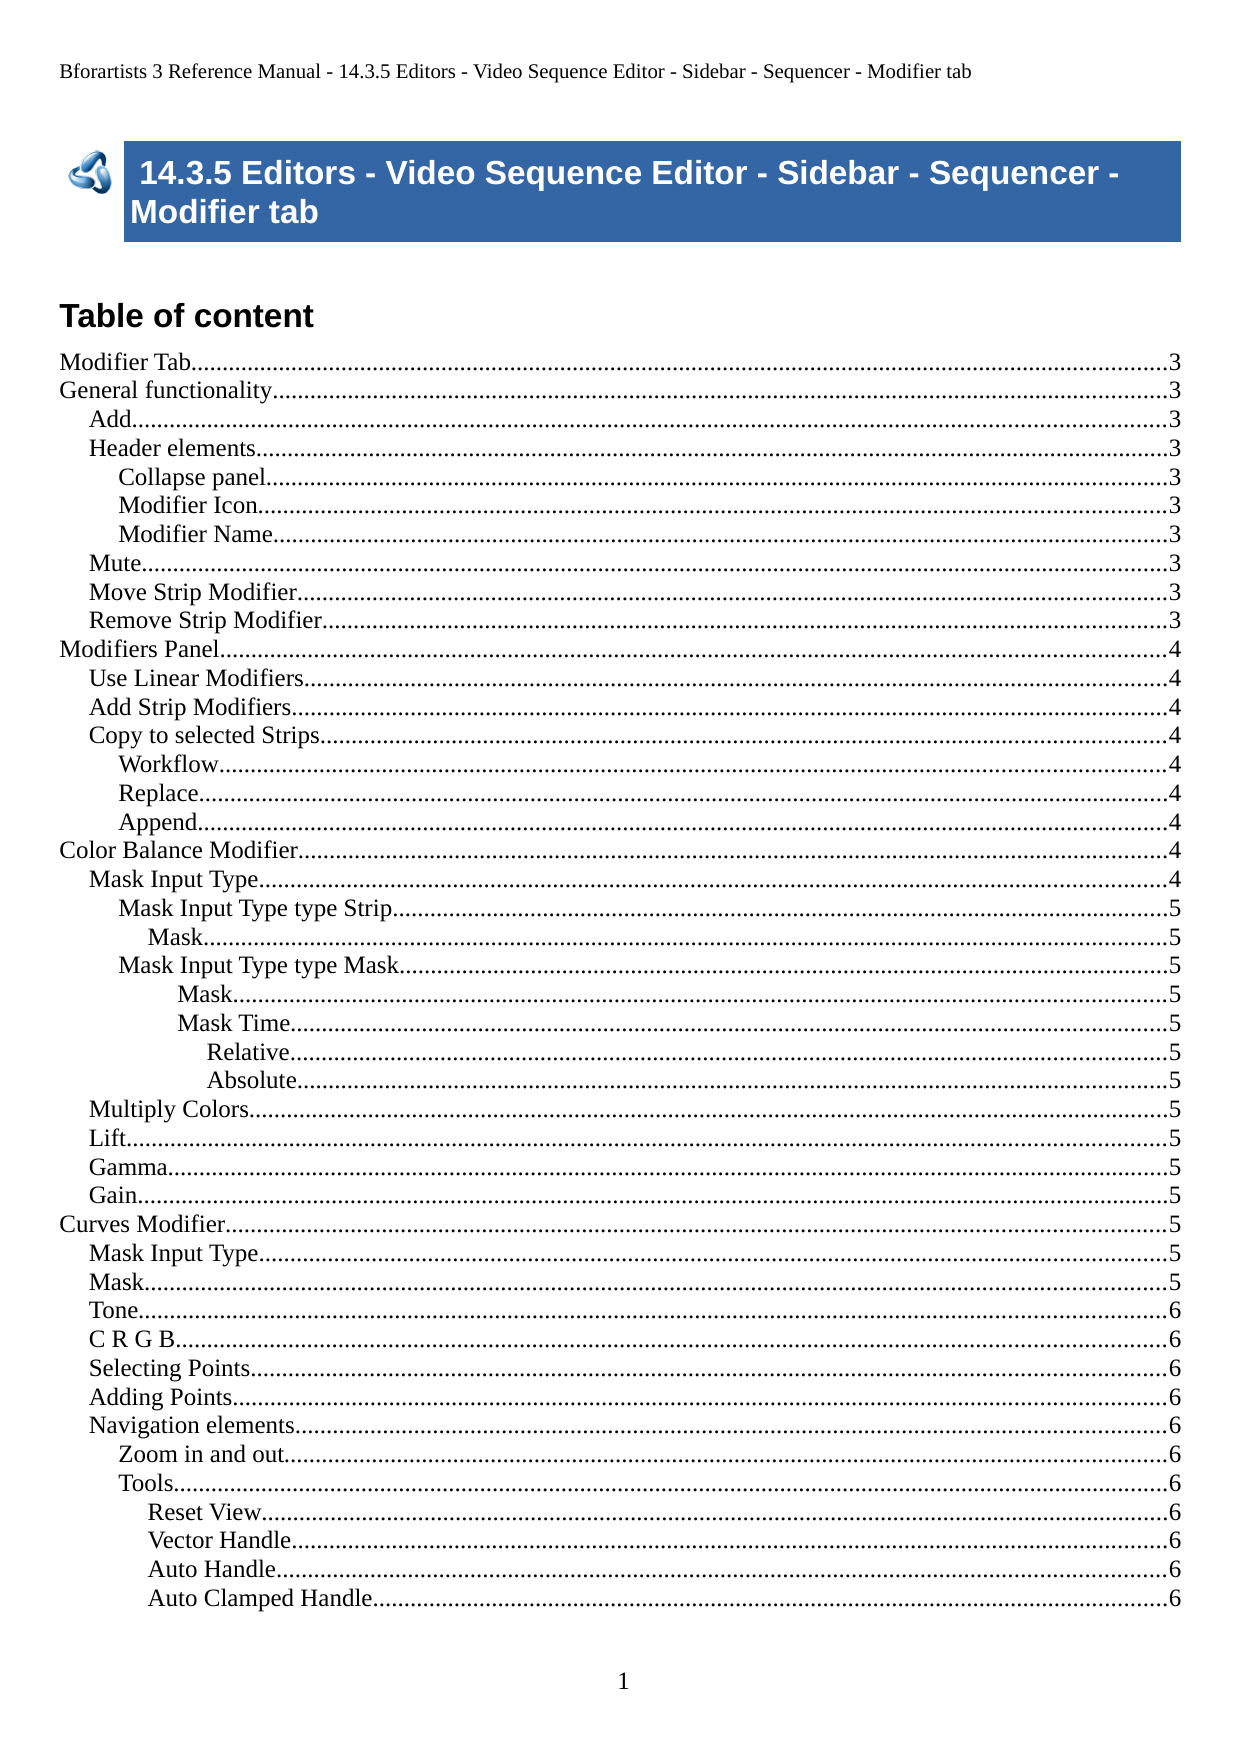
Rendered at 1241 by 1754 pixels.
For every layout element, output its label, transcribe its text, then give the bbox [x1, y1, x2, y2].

text Mask 5 [147, 922, 1181, 950]
text Modifier Icon 3 [118, 490, 1181, 519]
text Auto Handle 6 [147, 1554, 1181, 1583]
text Mask 5 [88, 1267, 1181, 1295]
text Multiply Colors 5 [88, 1094, 1181, 1123]
text Mask Input Type type Mask 5 [118, 950, 1181, 979]
text Auto Clamped Handle 6 [147, 1583, 1181, 1612]
text General functionality 3 [59, 375, 1181, 404]
text Replace 4 [118, 778, 1181, 807]
text Mask Time 5 [177, 1008, 1181, 1037]
text Mask 5 [177, 979, 1181, 1008]
text Relative 5 [206, 1037, 1181, 1065]
table_header 14.3.5 Editors - Video Sequence Editor - Sidebar - Sequencer - Modifier tab [124, 141, 1181, 242]
text Collapse panel 3 [118, 462, 1181, 490]
text Tools 6 [118, 1468, 1181, 1497]
text Mask Input Type type Strip 5 [118, 893, 1181, 922]
subtitle Table of content [59, 296, 1181, 334]
text Add Strip Modifiers 4 [88, 692, 1181, 720]
text Mask Input Type 5 [88, 1238, 1181, 1267]
text Modifier Name 3 [118, 519, 1181, 548]
picture [65, 147, 114, 197]
text Zoom in and out 6 [118, 1439, 1181, 1468]
text Add 3 [88, 404, 1181, 433]
text Modifiers Panel 4 [59, 634, 1181, 663]
text Color Balance Modifier 4 [59, 835, 1181, 864]
text Absolute 5 [206, 1065, 1181, 1094]
text Modifier Tab 3 [59, 347, 1181, 375]
text Move Strip Modifier 3 [88, 577, 1181, 605]
text Adding Points 6 [88, 1382, 1181, 1410]
text Copy to selected Strips 4 [88, 720, 1181, 749]
text Remove Strip Modifier 3 [88, 605, 1181, 634]
text Navigation elements 6 [88, 1410, 1181, 1439]
text Reset View 6 [147, 1497, 1181, 1525]
text Curves Modifier 5 [59, 1209, 1181, 1238]
text Mute 3 [88, 548, 1181, 577]
text Mask Input Type 4 [88, 864, 1181, 893]
text Use Linear Modifiers 4 [88, 663, 1181, 692]
text Vector Handle 6 [147, 1525, 1181, 1554]
text Append 4 [118, 807, 1181, 835]
text Selecting Points 6 [88, 1353, 1181, 1382]
text Workflow 4 [118, 749, 1181, 778]
text Lift 5 [88, 1123, 1181, 1152]
text Gain 5 [88, 1180, 1181, 1209]
table_header [59, 141, 124, 242]
text Header elements 3 [88, 433, 1181, 462]
text Gamma 5 [88, 1152, 1181, 1180]
text C R G B 6 [88, 1324, 1181, 1353]
text Tone 6 [88, 1295, 1181, 1324]
